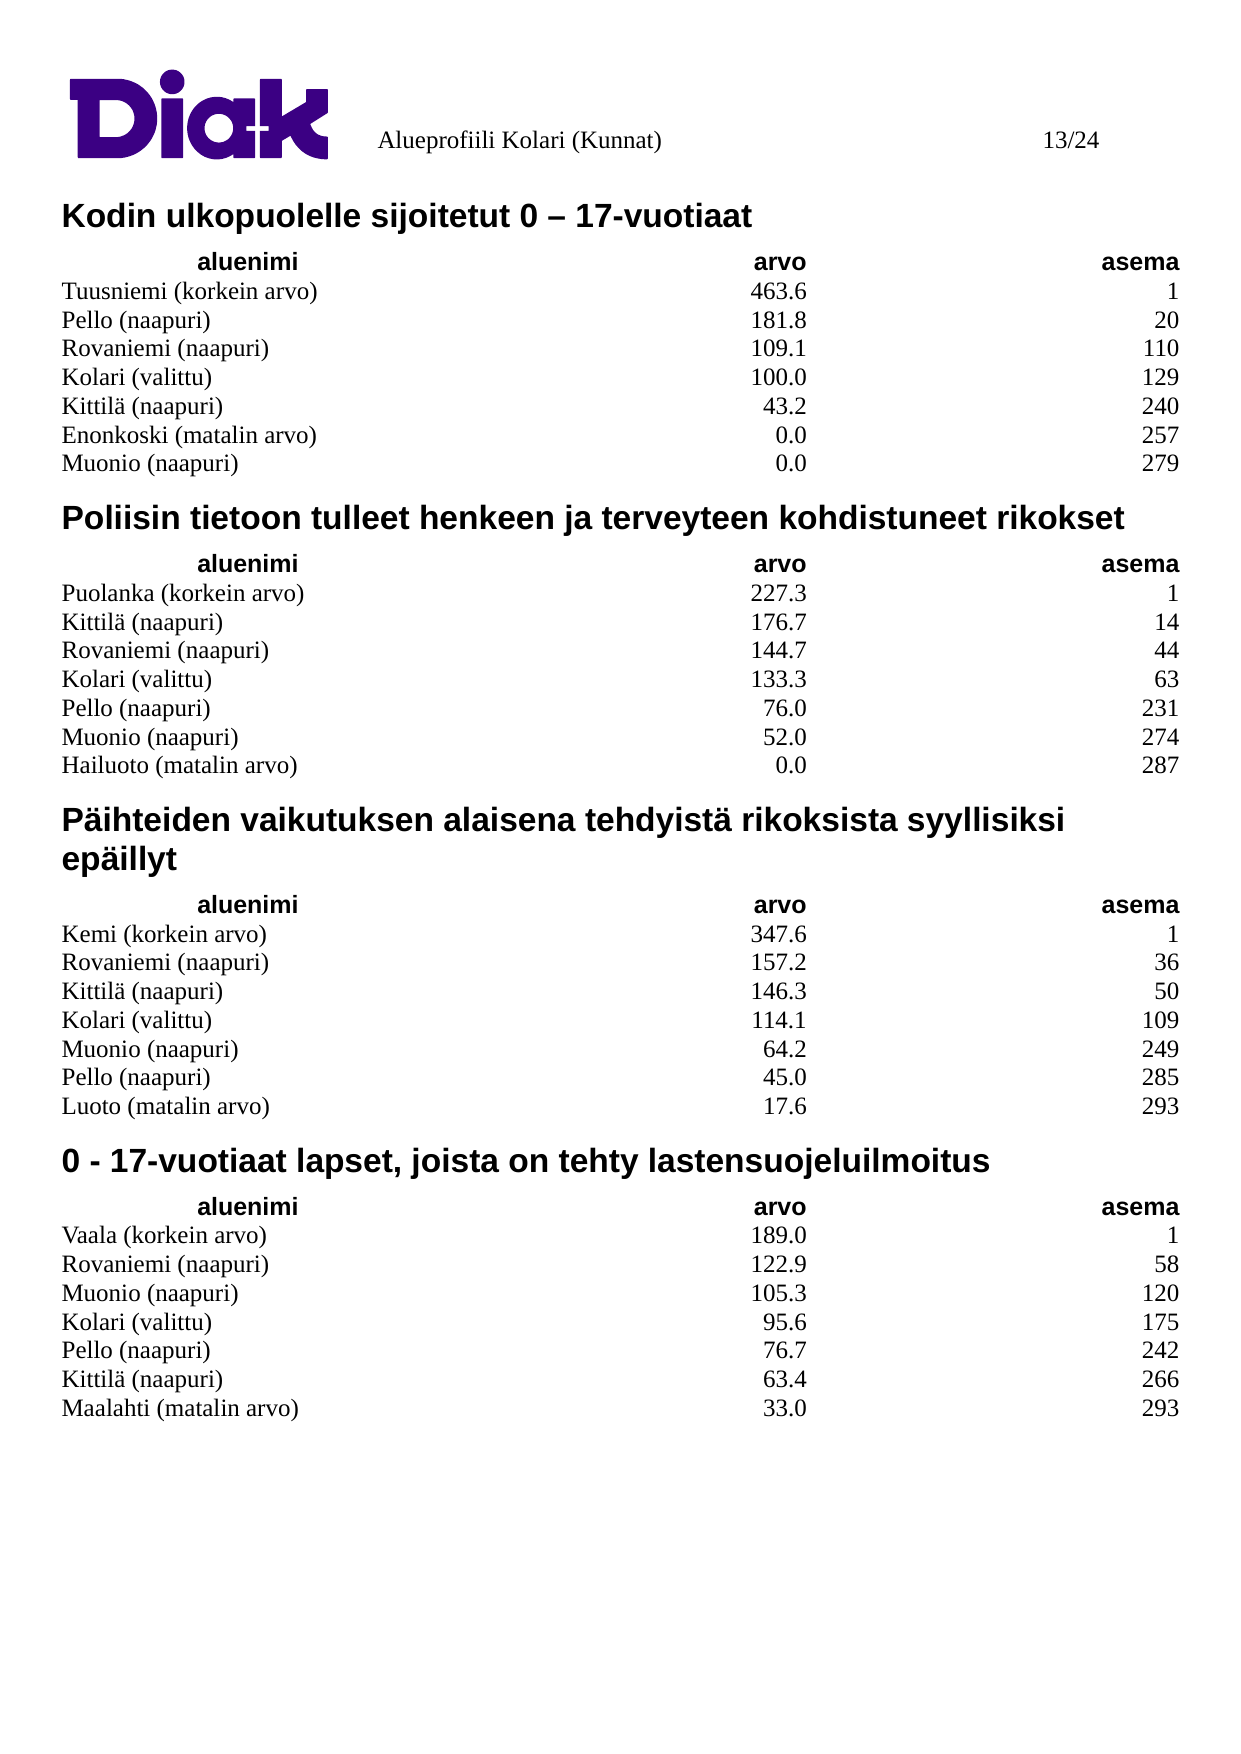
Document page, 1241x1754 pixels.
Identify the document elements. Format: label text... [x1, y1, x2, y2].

table_cell 227.3 [434, 578, 806, 607]
table_cell 110 [806, 334, 1179, 362]
table_cell 249 [806, 1034, 1179, 1062]
table_cell 133.3 [434, 664, 806, 693]
table_cell 76.0 [434, 693, 806, 722]
table_cell 76.7 [434, 1336, 806, 1364]
table_cell 63 [806, 664, 1179, 693]
table_cell 129 [806, 362, 1179, 391]
table_cell Kolari (valittu) [61, 664, 434, 693]
table_cell 105.3 [434, 1278, 806, 1307]
table_cell 95.6 [434, 1307, 806, 1336]
subtitle Poliisin tietoon tulleet henkeen ja terveyteen kohdistuneet rikokset [61, 498, 1179, 537]
table_header arvo [434, 890, 806, 919]
table_cell Kolari (valittu) [61, 1005, 434, 1034]
table_cell 146.3 [434, 976, 806, 1005]
table_cell 181.8 [434, 305, 806, 333]
subtitle Päihteiden vaikutuksen alaisena tehdyistä rikoksista syyllisiksi epäillyt [61, 800, 1179, 877]
table_cell 0.0 [434, 420, 806, 448]
table_cell Kittilä (naapuri) [61, 391, 434, 420]
table_cell 100.0 [434, 362, 806, 391]
table_header aluenimi [61, 1192, 434, 1221]
table_cell 0.0 [434, 449, 806, 477]
table_cell 231 [806, 693, 1179, 722]
table_cell Kittilä (naapuri) [61, 1364, 434, 1393]
table_cell 240 [806, 391, 1179, 420]
table_cell 266 [806, 1364, 1179, 1393]
table_cell 463.6 [434, 276, 806, 305]
table_cell 44 [806, 636, 1179, 664]
table_cell 122.9 [434, 1249, 806, 1278]
table_header asema [806, 1192, 1179, 1221]
table_header aluenimi [61, 549, 434, 578]
table_cell Kolari (valittu) [61, 362, 434, 391]
table_cell Luoto (matalin arvo) [61, 1091, 434, 1120]
table_cell Muonio (naapuri) [61, 1034, 434, 1062]
table_cell 14 [806, 607, 1179, 636]
table_cell 114.1 [434, 1005, 806, 1034]
table_cell 109 [806, 1005, 1179, 1034]
table_header arvo [434, 549, 806, 578]
table_cell 1 [806, 578, 1179, 607]
table_cell 64.2 [434, 1034, 806, 1062]
table_cell 1 [806, 919, 1179, 947]
table_cell 347.6 [434, 919, 806, 947]
table_cell 176.7 [434, 607, 806, 636]
subtitle Kodin ulkopuolelle sijoitetut 0 – 17-vuotiaat [61, 196, 1179, 235]
table_cell 0.0 [434, 751, 806, 779]
table_header aluenimi [61, 247, 434, 276]
table_cell 45.0 [434, 1063, 806, 1091]
table_cell Tuusniemi (korkein arvo) [61, 276, 434, 305]
table_cell 33.0 [434, 1393, 806, 1422]
table_cell 293 [806, 1393, 1179, 1422]
table_cell Kittilä (naapuri) [61, 976, 434, 1005]
subtitle 0 - 17-vuotiaat lapset, joista on tehty lastensuojeluilmoitus [61, 1141, 1179, 1179]
table_cell 52.0 [434, 722, 806, 751]
table_cell 242 [806, 1336, 1179, 1364]
table_header arvo [434, 247, 806, 276]
table_cell 109.1 [434, 334, 806, 362]
table_cell 20 [806, 305, 1179, 333]
table_cell 175 [806, 1307, 1179, 1336]
table_cell Pello (naapuri) [61, 1336, 434, 1364]
table_cell 36 [806, 948, 1179, 976]
table_header aluenimi [61, 890, 434, 919]
table_cell 58 [806, 1249, 1179, 1278]
table_cell 274 [806, 722, 1179, 751]
table_cell Pello (naapuri) [61, 693, 434, 722]
table_header asema [806, 247, 1179, 276]
table_cell 189.0 [434, 1221, 806, 1249]
table_cell Maalahti (matalin arvo) [61, 1393, 434, 1422]
table_cell 1 [806, 1221, 1179, 1249]
table_cell 1 [806, 276, 1179, 305]
table_cell 50 [806, 976, 1179, 1005]
table_cell Rovaniemi (naapuri) [61, 948, 434, 976]
table_cell Kittilä (naapuri) [61, 607, 434, 636]
table_cell 144.7 [434, 636, 806, 664]
table_cell Enonkoski (matalin arvo) [61, 420, 434, 448]
table_cell Kolari (valittu) [61, 1307, 434, 1336]
table_cell Muonio (naapuri) [61, 449, 434, 477]
table_cell Pello (naapuri) [61, 1063, 434, 1091]
table_header arvo [434, 1192, 806, 1221]
table_cell 287 [806, 751, 1179, 779]
table_cell 285 [806, 1063, 1179, 1091]
table_header asema [806, 890, 1179, 919]
table_cell 63.4 [434, 1364, 806, 1393]
table_cell Rovaniemi (naapuri) [61, 1249, 434, 1278]
table_cell Hailuoto (matalin arvo) [61, 751, 434, 779]
table_cell Rovaniemi (naapuri) [61, 334, 434, 362]
table_cell Pello (naapuri) [61, 305, 434, 333]
table_cell 257 [806, 420, 1179, 448]
table_header asema [806, 549, 1179, 578]
table_cell Rovaniemi (naapuri) [61, 636, 434, 664]
table_cell 17.6 [434, 1091, 806, 1120]
table_cell 157.2 [434, 948, 806, 976]
table_cell Vaala (korkein arvo) [61, 1221, 434, 1249]
table_cell Puolanka (korkein arvo) [61, 578, 434, 607]
table_cell 279 [806, 449, 1179, 477]
table_cell Kemi (korkein arvo) [61, 919, 434, 947]
table_cell 120 [806, 1278, 1179, 1307]
table_cell Muonio (naapuri) [61, 1278, 434, 1307]
table_cell 43.2 [434, 391, 806, 420]
table_cell 293 [806, 1091, 1179, 1120]
table_cell Muonio (naapuri) [61, 722, 434, 751]
